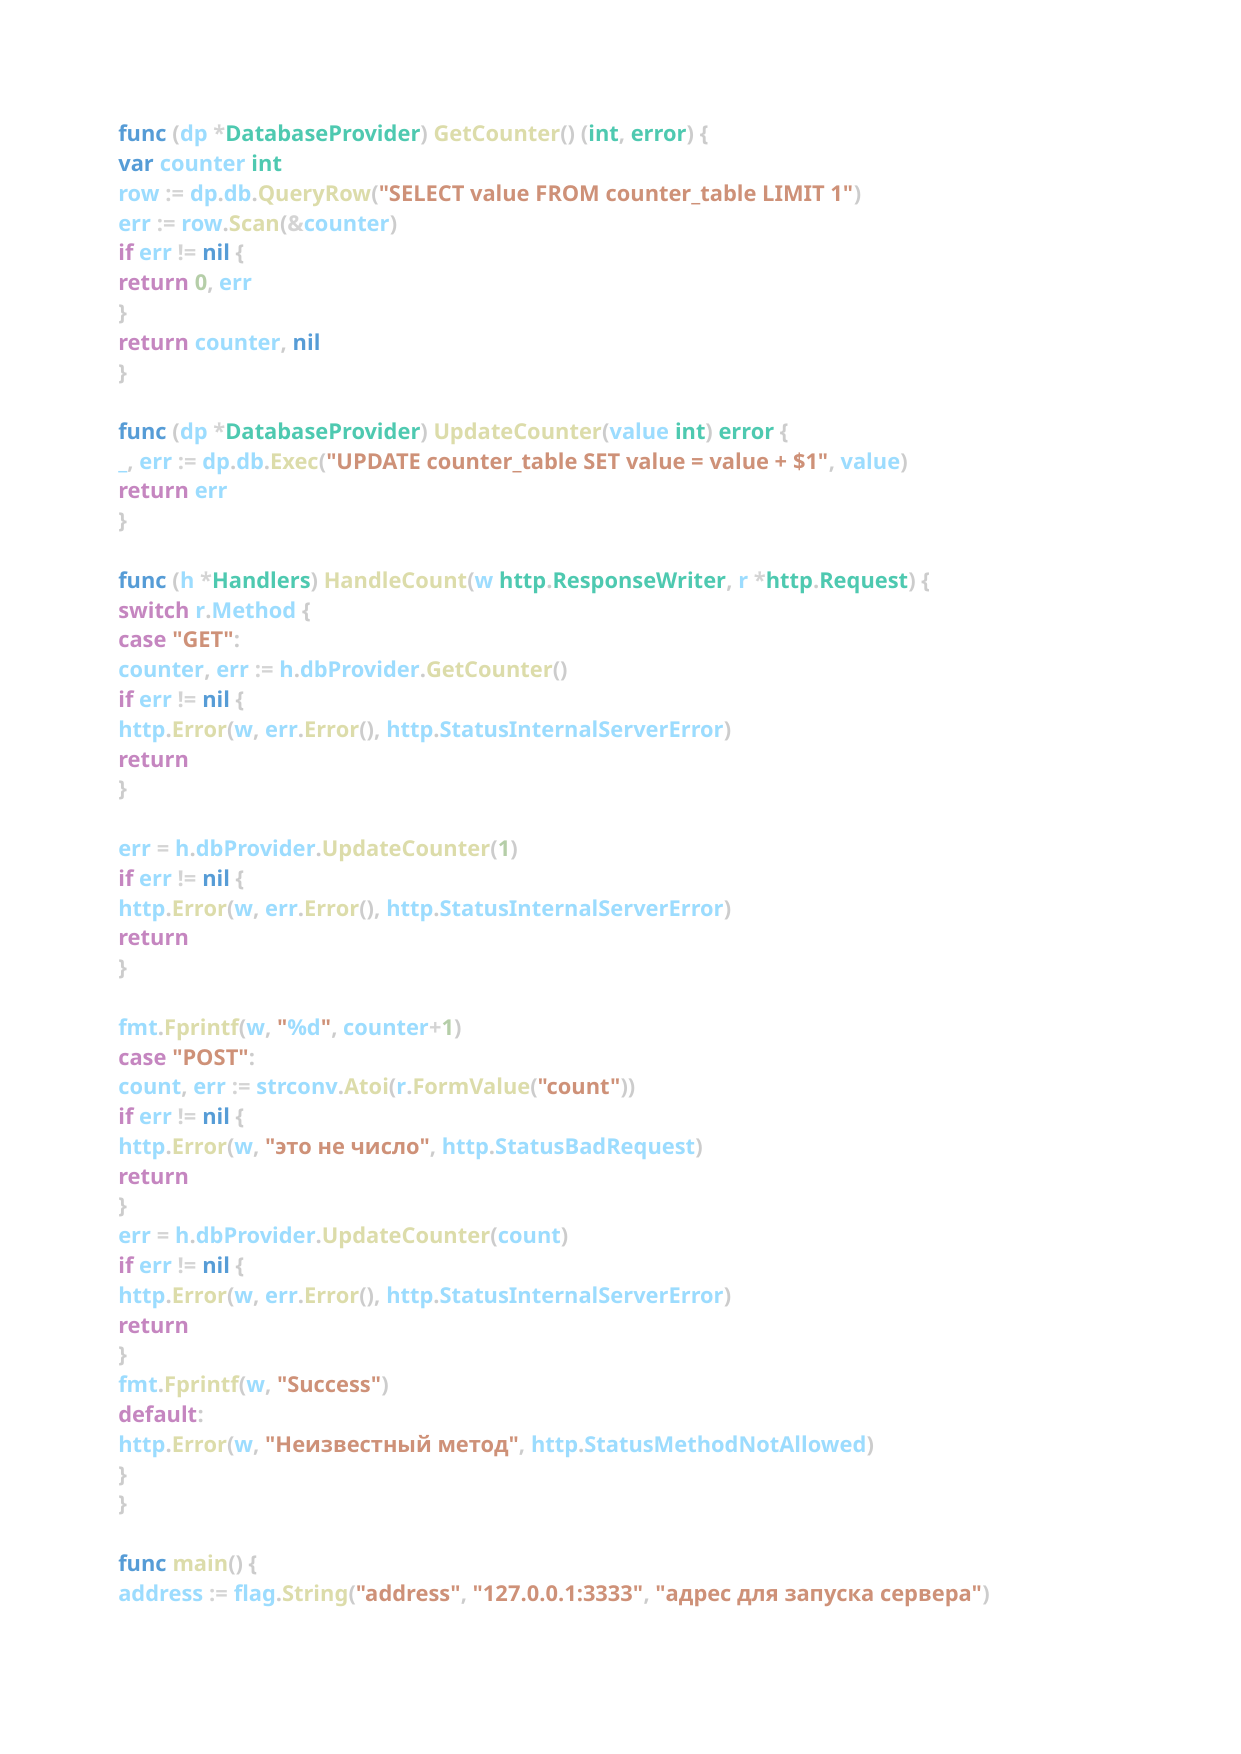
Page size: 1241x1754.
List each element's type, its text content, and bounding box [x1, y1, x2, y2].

text switch r.Method { [118, 594, 1122, 624]
text } [118, 1488, 1122, 1518]
text address := flag.String("address", "127.0.0.1:3333", "адрес для запуска сервера") [118, 1578, 1122, 1607]
text } [118, 1458, 1122, 1488]
text } [118, 1190, 1122, 1220]
text } [118, 356, 1122, 386]
text case "POST": [118, 1041, 1122, 1071]
text if err != nil { [118, 237, 1122, 267]
text } [118, 297, 1122, 327]
text } [118, 773, 1122, 803]
text row := dp.db.QueryRow("SELECT value FROM counter_table LIMIT 1") [118, 178, 1122, 207]
text counter, err := h.dbProvider.GetCounter() [118, 654, 1122, 684]
text if err != nil { [118, 1250, 1122, 1280]
text err = h.dbProvider.UpdateCounter(count) [118, 1220, 1122, 1250]
text http.Error(w, "это не число", http.StatusBadRequest) [118, 1131, 1122, 1161]
text return err [118, 476, 1122, 505]
text if err != nil { [118, 684, 1122, 714]
text } [118, 952, 1122, 982]
text count, err := strconv.Atoi(r.FormValue("count")) [118, 1071, 1122, 1101]
text fmt.Fprintf(w, "%d", counter+1) [118, 1012, 1122, 1041]
text default: [118, 1399, 1122, 1429]
text case "GET": [118, 624, 1122, 654]
text } [118, 1339, 1122, 1369]
text _, err := dp.db.Exec("UPDATE counter_table SET value = value + $1", value) [118, 446, 1122, 476]
text return [118, 1309, 1122, 1339]
text } [118, 505, 1122, 535]
text var counter int [118, 148, 1122, 178]
text http.Error(w, err.Error(), http.StatusInternalServerError) [118, 1280, 1122, 1309]
text if err != nil { [118, 1101, 1122, 1131]
text fmt.Fprintf(w, "Success") [118, 1369, 1122, 1399]
text func main() { [118, 1548, 1122, 1578]
text return [118, 743, 1122, 773]
text http.Error(w, err.Error(), http.StatusInternalServerError) [118, 892, 1122, 922]
text func (h *Handlers) HandleCount(w http.ResponseWriter, r *http.Request) { [118, 565, 1122, 594]
text return counter, nil [118, 327, 1122, 356]
text http.Error(w, "Неизвестный метод", http.StatusMethodNotAllowed) [118, 1429, 1122, 1458]
text if err != nil { [118, 863, 1122, 892]
text err := row.Scan(&counter) [118, 207, 1122, 237]
text return [118, 922, 1122, 952]
text func (dp *DatabaseProvider) GetCounter() (int, error) { [118, 118, 1122, 148]
text func (dp *DatabaseProvider) UpdateCounter(value int) error { [118, 416, 1122, 446]
text return [118, 1161, 1122, 1190]
text err = h.dbProvider.UpdateCounter(1) [118, 833, 1122, 863]
text return 0, err [118, 267, 1122, 297]
text http.Error(w, err.Error(), http.StatusInternalServerError) [118, 714, 1122, 743]
